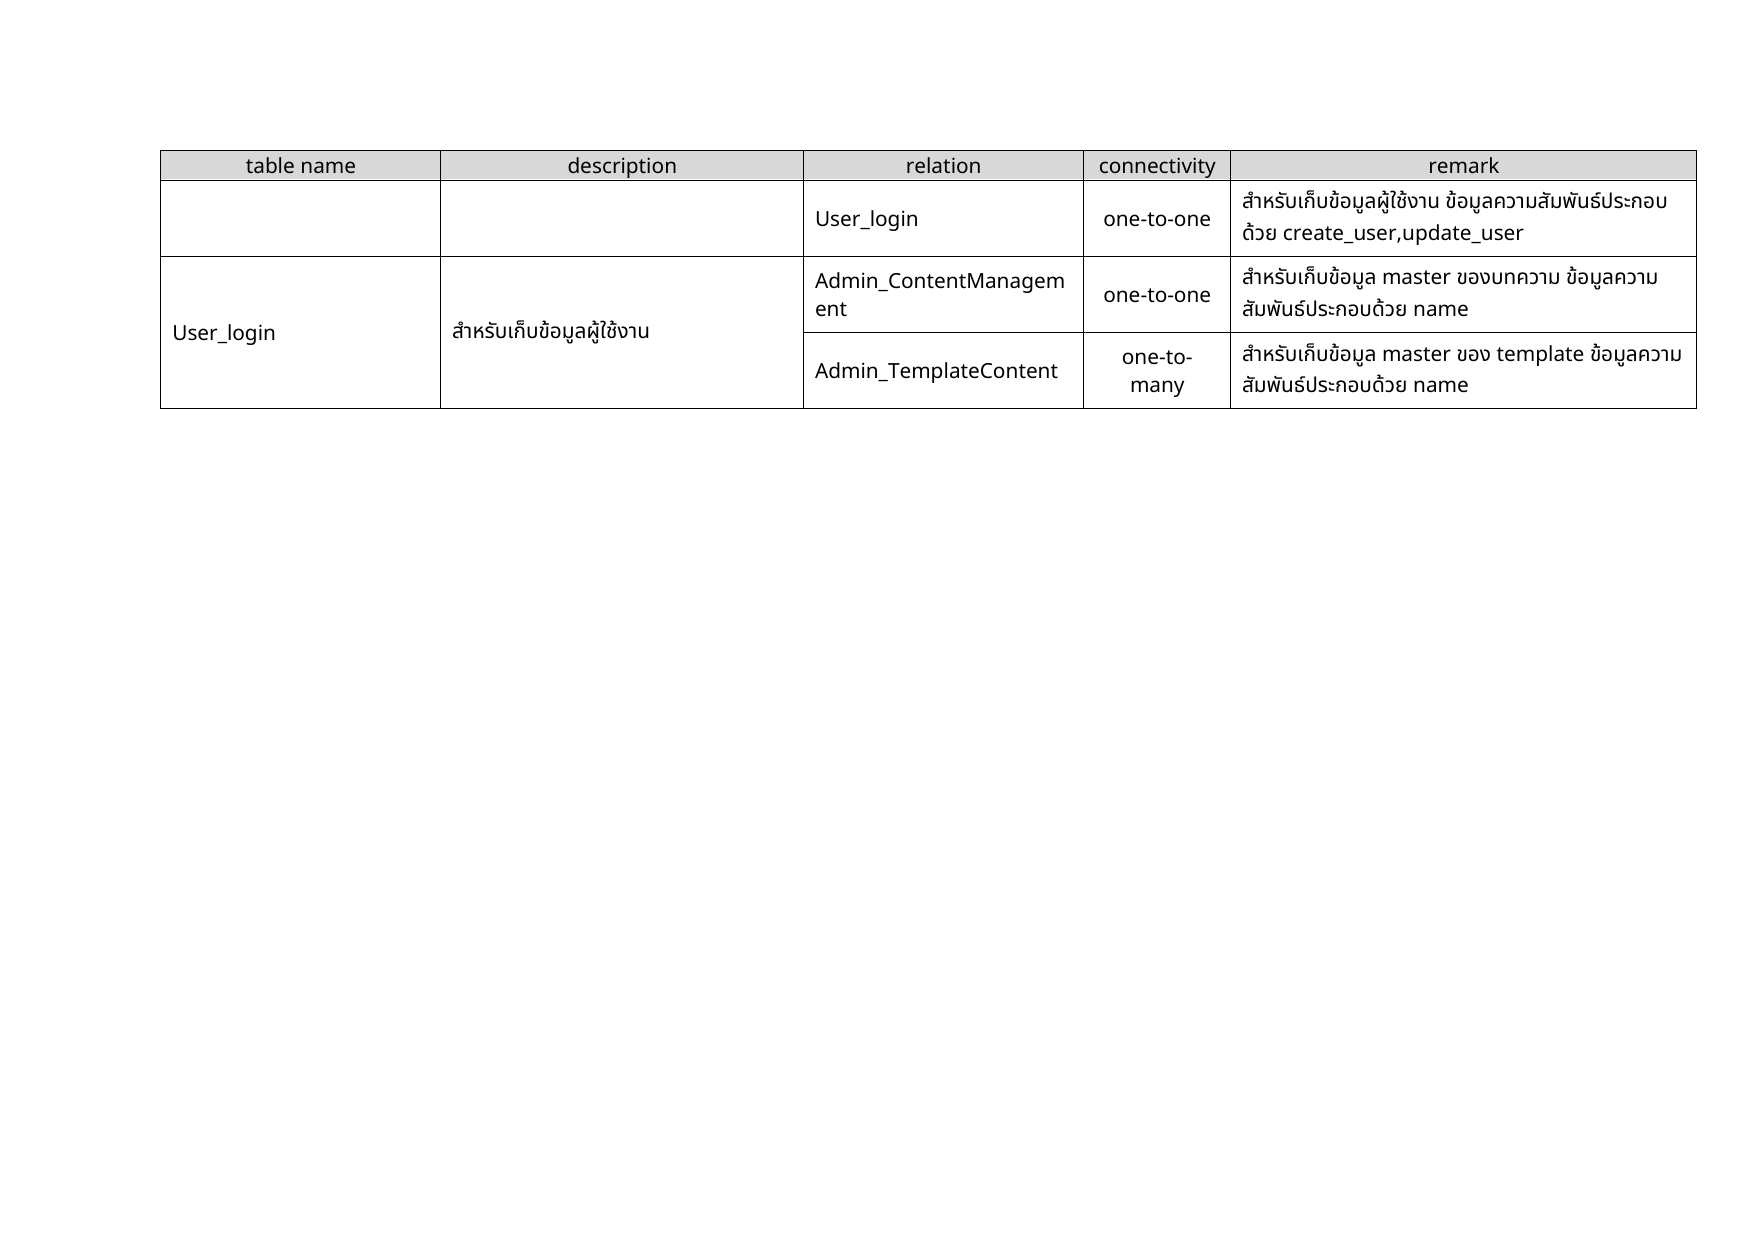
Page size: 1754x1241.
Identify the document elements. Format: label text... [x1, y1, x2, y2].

table_header relation [804, 151, 1083, 179]
table_cell User_login [161, 257, 440, 408]
table_header remark [1231, 151, 1696, 179]
table_header connectivity [1084, 151, 1230, 179]
table_cell one-to-many [1084, 333, 1230, 408]
table_cell one-to-one [1084, 181, 1230, 256]
table_cell one-to-one [1084, 257, 1230, 332]
table_cell สำหรับเก็บข้อมูลผู้ใช้งาน [441, 257, 803, 408]
table_cell [161, 181, 440, 256]
table_cell สำหรับเก็บข้อมูลผู้ใช้งาน ข้อมูลความสัมพันธ์ประกอบด้วย create_user,update_user [1231, 181, 1696, 256]
table_header description [441, 151, 803, 179]
table_cell Admin_ContentManagement [804, 257, 1083, 332]
table_cell สำหรับเก็บข้อมูล master ของ template ข้อมูลความสัมพันธ์ประกอบด้วย name [1231, 333, 1696, 408]
table_cell สำหรับเก็บข้อมูล master ของบทความ ข้อมูลความสัมพันธ์ประกอบด้วย name [1231, 257, 1696, 332]
table_cell [441, 181, 803, 256]
table_header table name [161, 151, 440, 179]
table_cell User_login [804, 181, 1083, 256]
table_cell Admin_TemplateContent [804, 333, 1083, 408]
